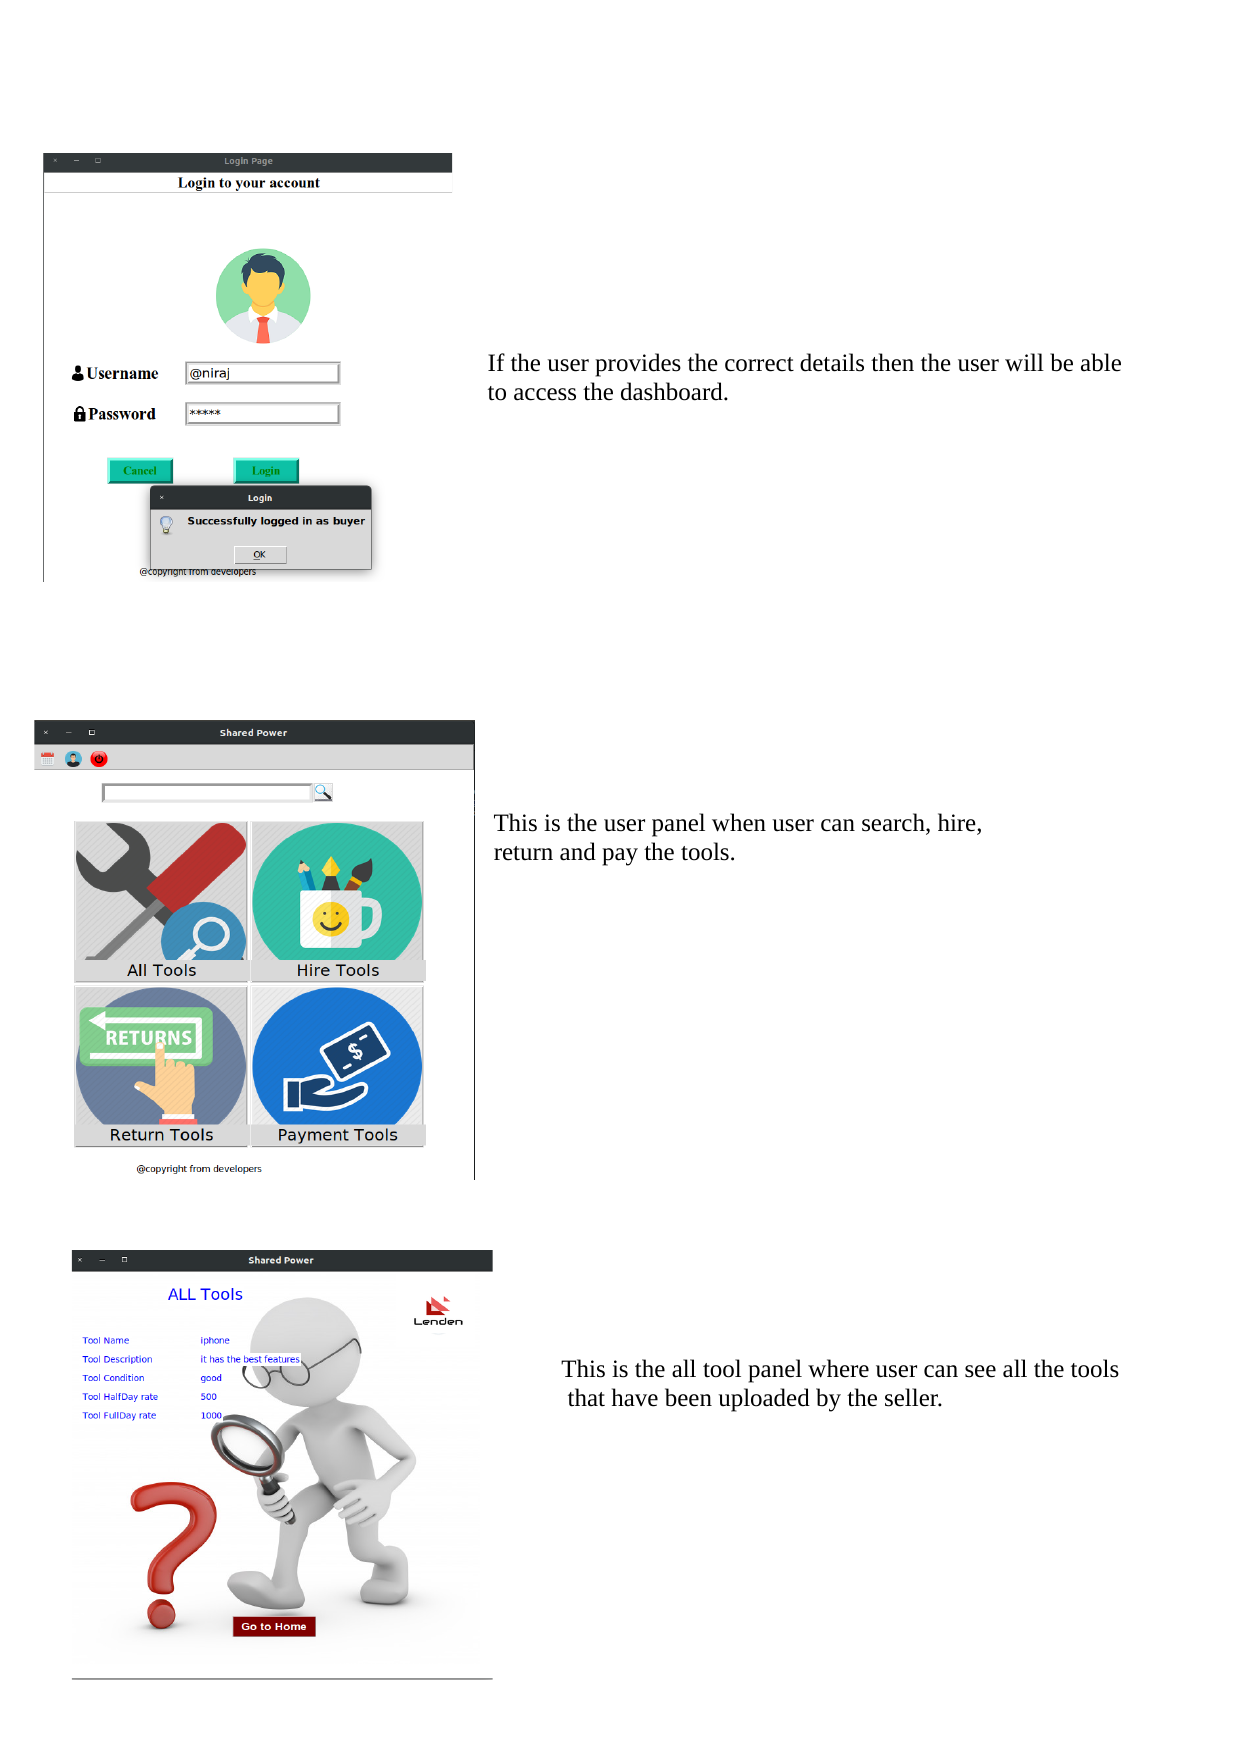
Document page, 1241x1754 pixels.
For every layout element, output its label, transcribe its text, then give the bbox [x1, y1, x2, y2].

text If the user provides the correct details then the user will be able to access the dashboard. [453, 348, 1122, 406]
picture [43, 153, 453, 582]
picture [71, 1250, 493, 1680]
text return and pay the tools. [475, 837, 1122, 866]
text This is the user panel when user can search, hire, [475, 808, 1122, 837]
picture [34, 720, 475, 1180]
text This is the all tool panel where user can see all the tools [493, 1354, 1122, 1383]
text that have been uploaded by the seller. [493, 1383, 1122, 1412]
